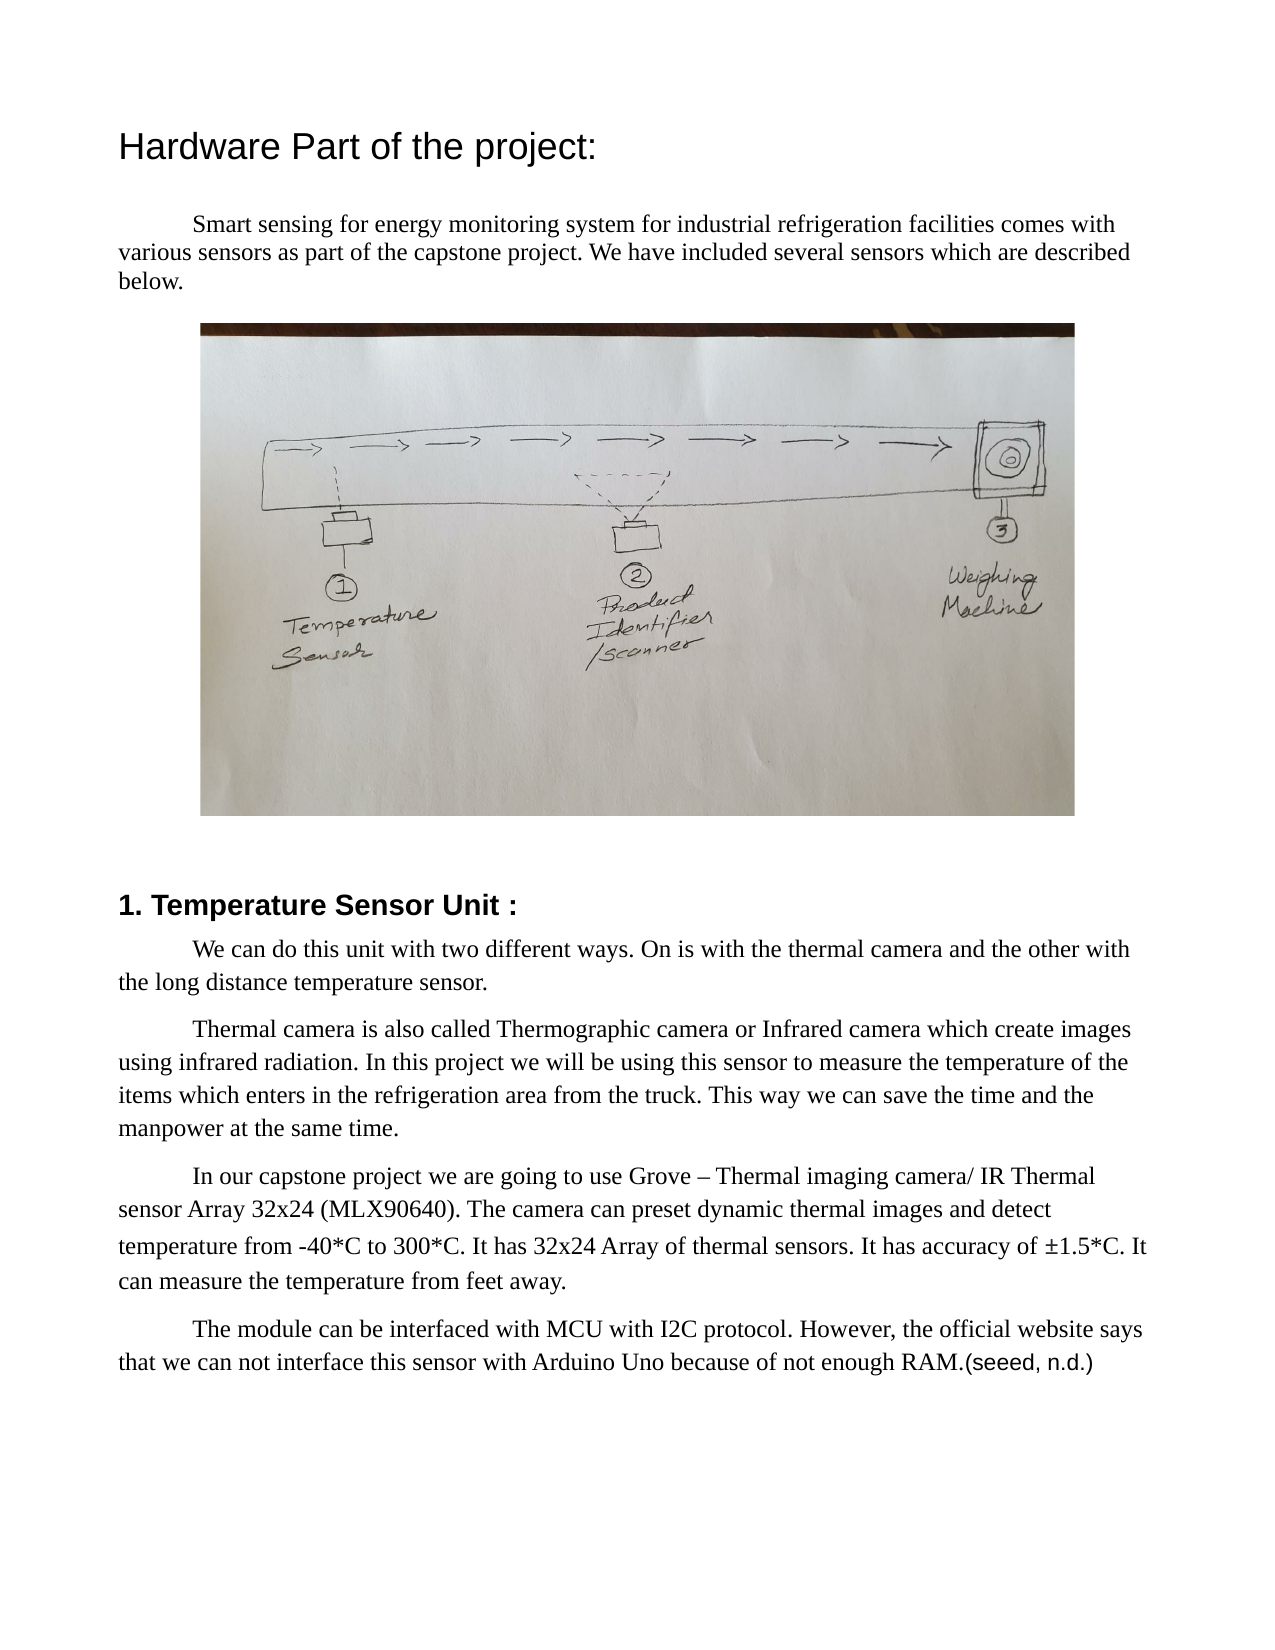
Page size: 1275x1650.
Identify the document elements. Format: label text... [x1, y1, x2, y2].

text Smart sensing for energy monitoring system for industrial refrigeration facilities comes with various sensors as part of the capstone project. We have included several sensors which are described below. [118, 209, 1157, 295]
text Thermal camera is also called Thermographic camera or Infrared camera which create images using infrared radiation. In this project we will be using this sensor to measure the temperature of the items which enters in the refrigeration area from the truck. This way we can save the time and the manpower at the same time. [118, 1014, 1157, 1142]
subtitle 1. Temperature Sensor Unit : [118, 887, 1157, 921]
picture [200, 323, 1075, 816]
text In our capstone project we are going to use Grove – Thermal imaging camera/ IR Thermal sensor Array 32x24 (MLX90640). The camera can preset dynamic thermal images and detect temperature from -40*C to 300*C. It has 32x24 Array of thermal sensors. It has accuracy of ±1.5*C. It can measure the temperature from feet away. [118, 1161, 1157, 1295]
text The module can be interfaced with MCU with I2C protocol. However, the official website says that we can not interface this sensor with Arduino Uno because of not enough RAM.(seeed, n.d.) [118, 1314, 1157, 1376]
subtitle Hardware Part of the project: [118, 124, 1157, 167]
text We can do this unit with two different ways. On is with the thermal camera and the other with the long distance temperature sensor. [118, 934, 1157, 996]
